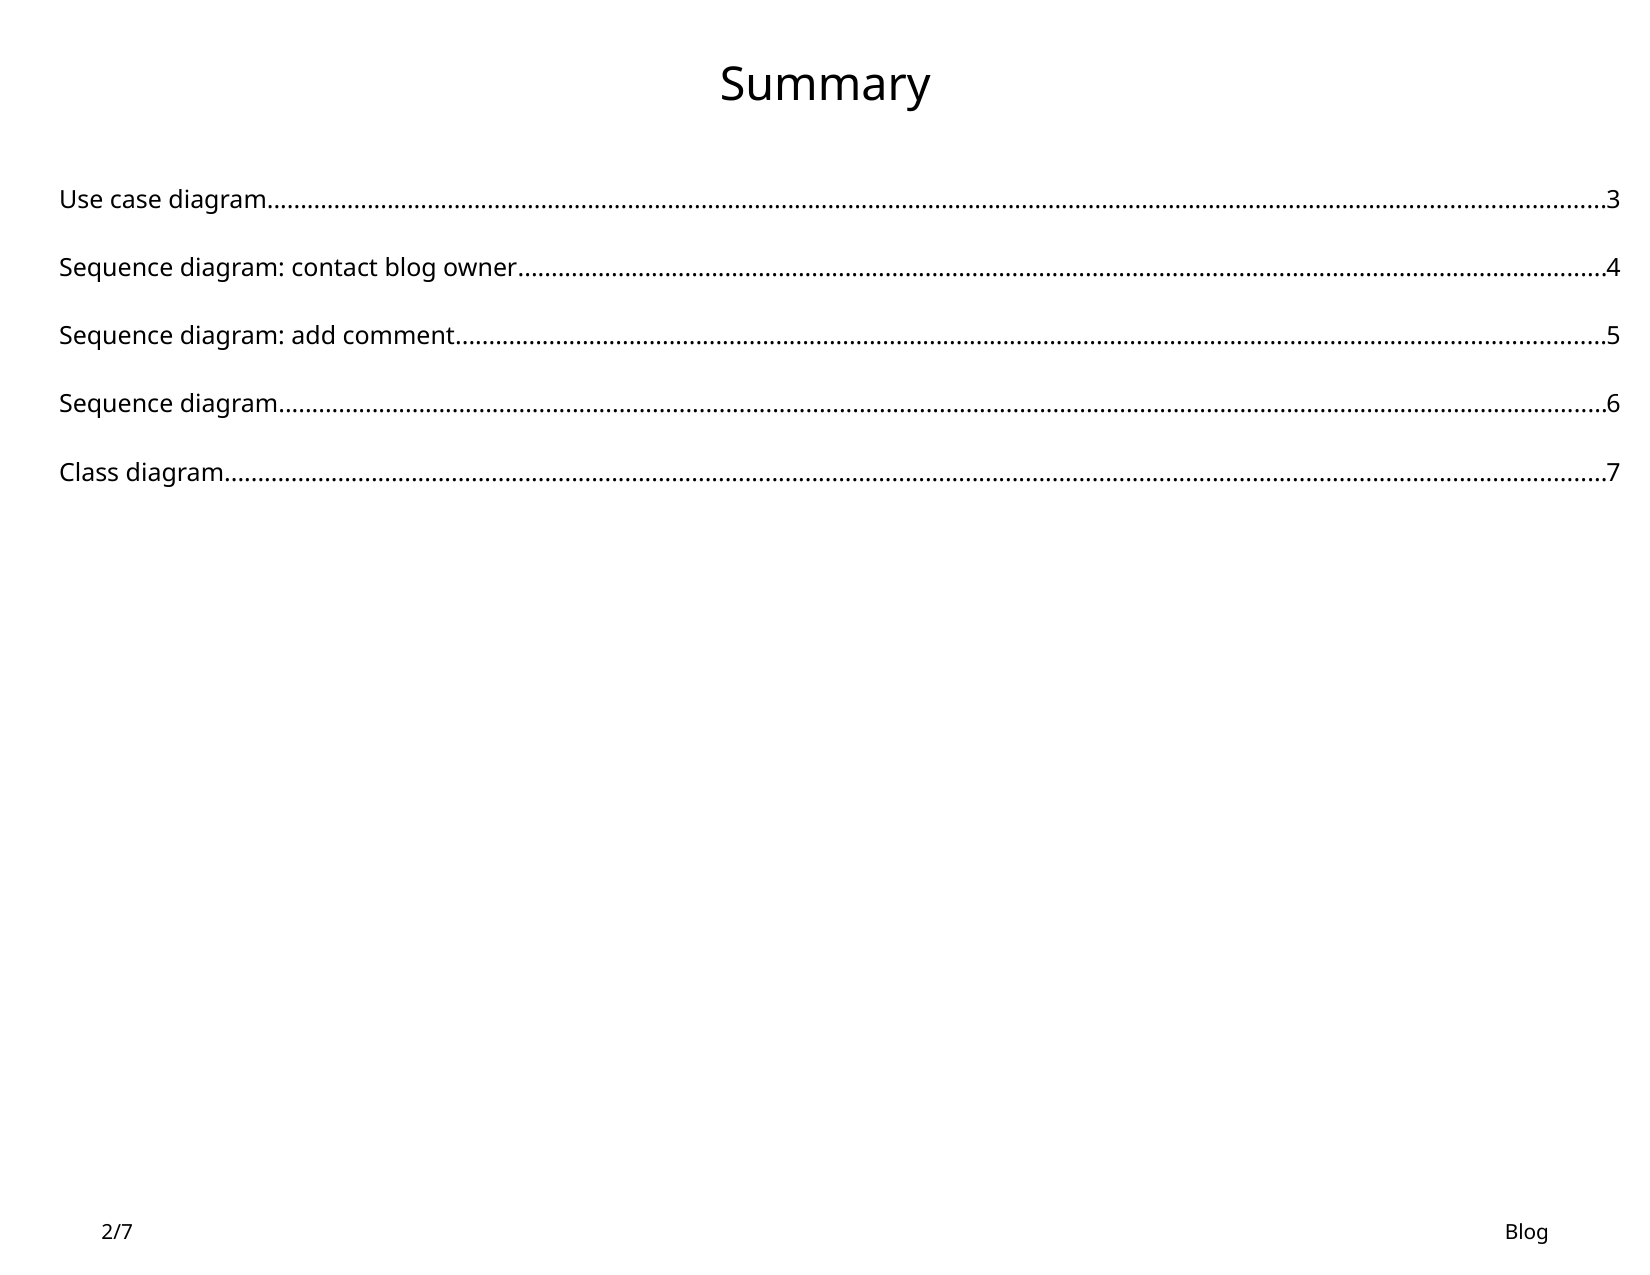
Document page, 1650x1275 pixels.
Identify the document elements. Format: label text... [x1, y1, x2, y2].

text Sequence diagram: contact blog owner 4 [59, 250, 1621, 284]
text Sequence diagram: add comment 5 [59, 318, 1621, 352]
text Sequence diagram 6 [59, 386, 1621, 420]
text Use case diagram 3 [59, 182, 1621, 216]
text Class diagram 7 [59, 454, 1621, 488]
subtitle Summary [29, 50, 1621, 114]
